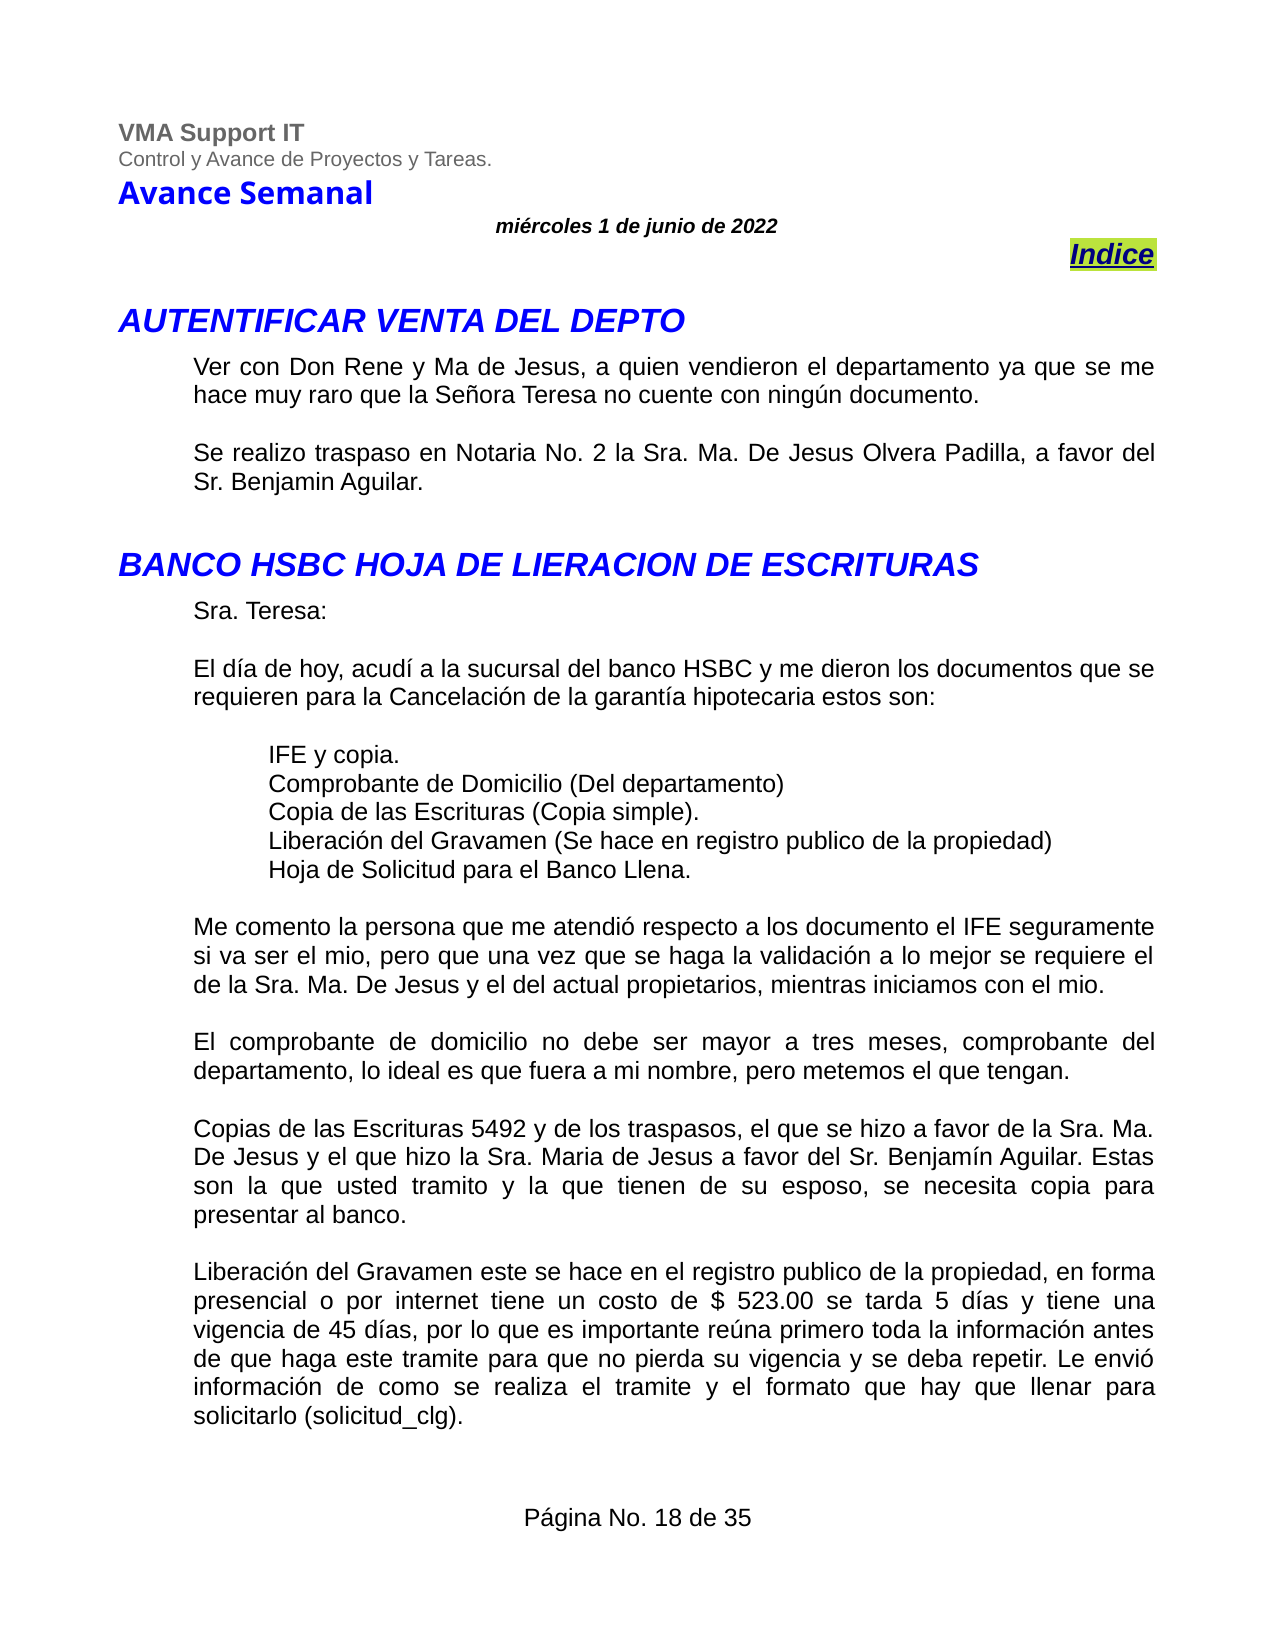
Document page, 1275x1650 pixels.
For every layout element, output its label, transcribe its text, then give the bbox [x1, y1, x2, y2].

subtitle AUTENTIFICAR VENTA DEL DEPTO [118, 300, 1157, 339]
text Se realizo traspaso en Notaria No. 2 la Sra. Ma. De Jesus Olvera Padilla, a favor del Sr. Benjamin Aguilar. [193, 438, 1157, 495]
text Copias de las Escrituras 5492 y de los traspasos, el que se hizo a favor de la Sra. Ma. De Jesus y el que hizo la Sra. Maria de Jesus a favor del Sr. Benjamín Aguilar. Estas son la que usted tramito y la que tienen de su esposo, se necesita copia para presentar al banco. [193, 1113, 1157, 1228]
text Liberación del Gravamen (Se hace en registro publico de la propiedad) [193, 826, 1157, 855]
text El día de hoy, acudí a la sucursal del banco HSBC y me dieron los documentos que se requieren para la Cancelación de la garantía hipotecaria estos son: [193, 653, 1157, 711]
text Ver con Don Rene y Ma de Jesus, a quien vendieron el departamento ya que se me hace muy raro que la Señora Teresa no cuente con ningún documento. [193, 352, 1157, 409]
text IFE y copia. [193, 740, 1157, 768]
text Hoja de Solicitud para el Banco Llena. [193, 855, 1157, 883]
text Me comento la persona que me atendió respecto a los documento el IFE seguramente si va ser el mio, pero que una vez que se haga la validación a lo mejor se requiere el de la Sra. Ma. De Jesus y el del actual propietarios, mientras iniciamos con el mio. [193, 912, 1157, 998]
text Comprobante de Domicilio (Del departamento) [193, 768, 1157, 797]
text El comprobante de domicilio no debe ser mayor a tres meses, comprobante del departamento, lo ideal es que fuera a mi nombre, pero metemos el que tengan. [193, 1027, 1157, 1085]
subtitle BANCO HSBC HOJA DE LIERACION DE ESCRITURAS [118, 545, 1157, 583]
text Sra. Teresa: [193, 596, 1157, 625]
text Liberación del Gravamen este se hace en el registro publico de la propiedad, en forma presencial o por internet tiene un costo de $ 523.00 se tarda 5 días y tiene una vigencia de 45 días, por lo que es importante reúna primero toda la información antes de que haga este tramite para que no pierda su vigencia y se deba repetir. Le envió información de como se realiza el tramite y el formato que hay que llenar para solicitarlo (solicitud_clg). [193, 1257, 1157, 1430]
text Copia de las Escrituras (Copia simple). [193, 797, 1157, 826]
